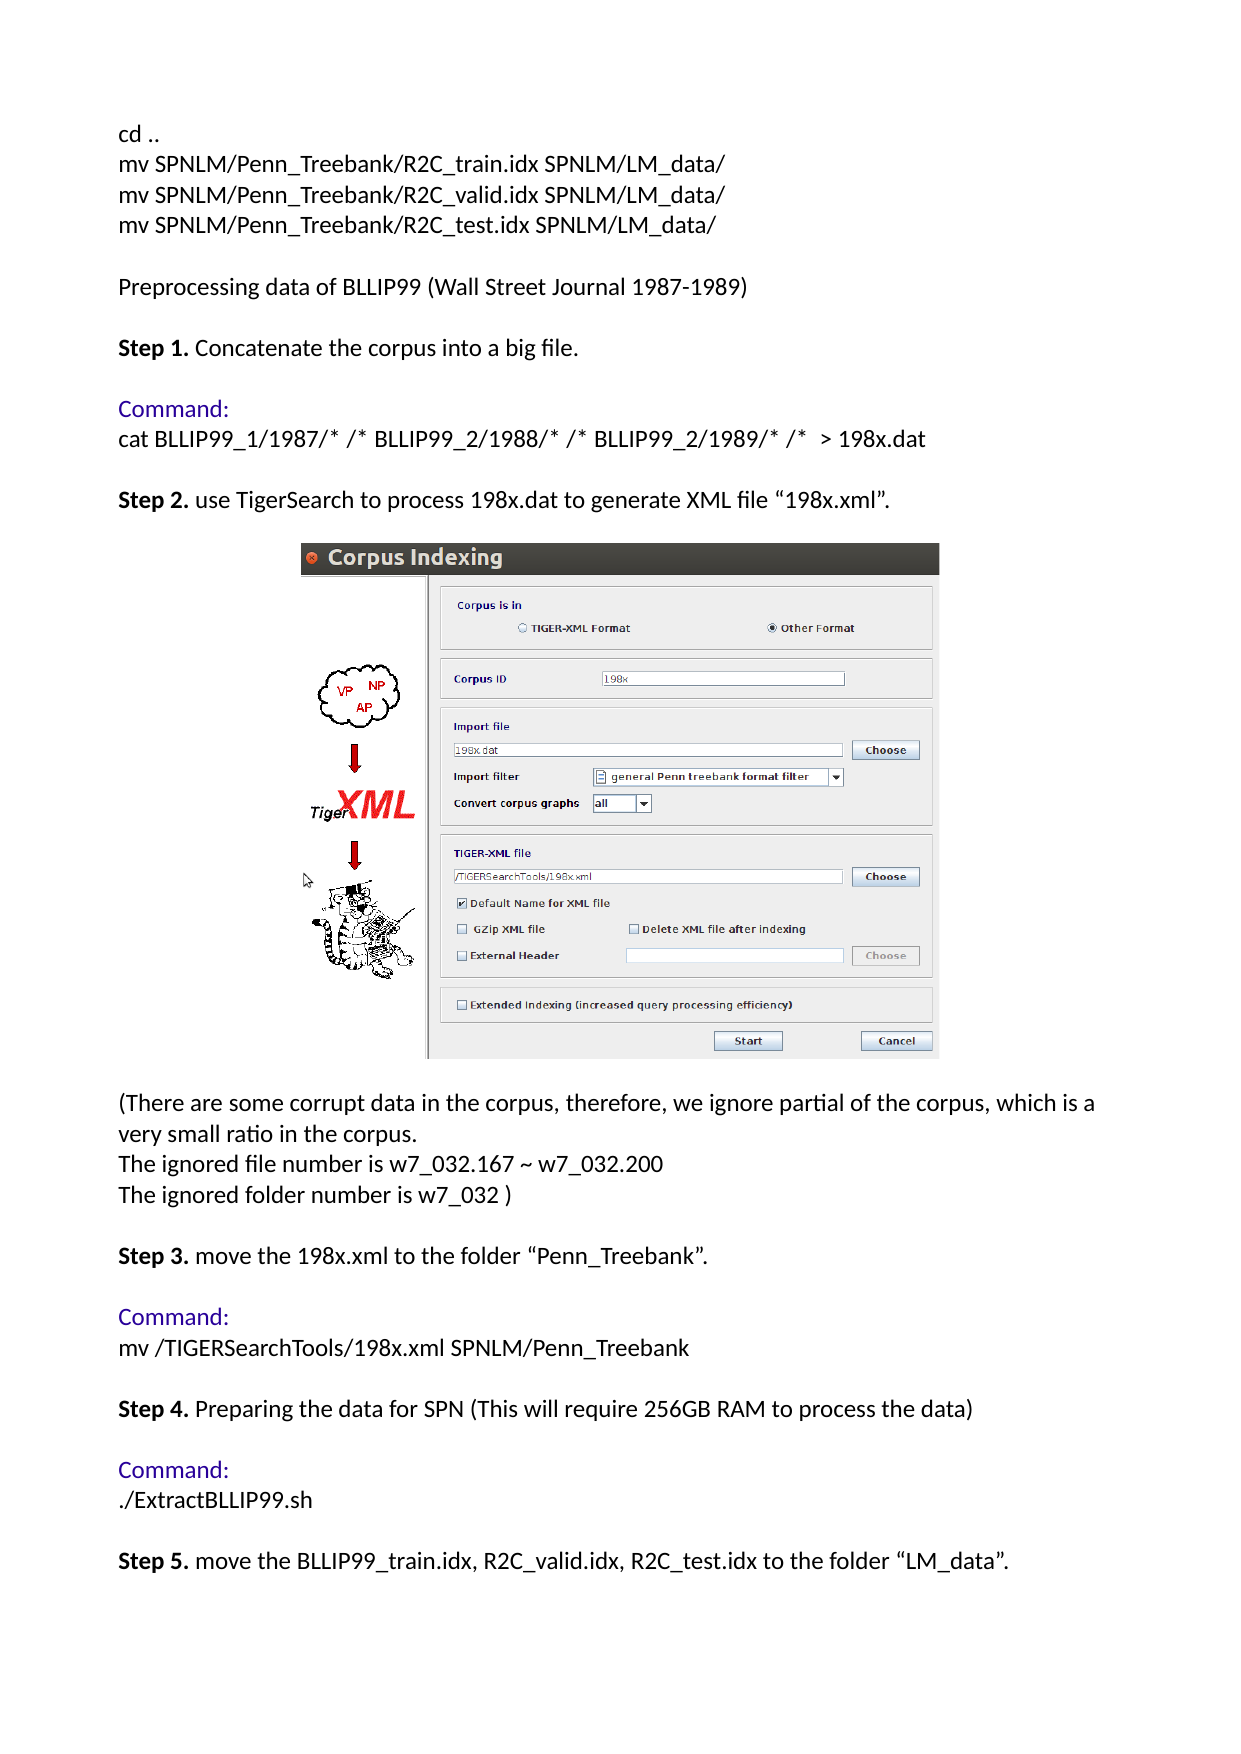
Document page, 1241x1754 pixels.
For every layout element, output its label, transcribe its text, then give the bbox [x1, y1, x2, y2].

picture [301, 543, 940, 1059]
text cd .. mv SPNLM/Penn_Treebank/R2C_train.idx SPNLM/LM_data/ mv SPNLM/Penn_Treebank/R2C_valid.idx SPNLM/LM_data/ mv SPNLM/Penn_Treebank/R2C_test.idx SPNLM/LM_data/ [118, 118, 1122, 240]
text The ignored folder number is w7_032 ) [118, 1179, 1122, 1240]
text Step 3. move the 198x.xml to the folder “Penn_Treebank”. Command: mv /TIGERSearchTools/198x.xml SPNLM/Penn_Treebank [118, 1240, 1122, 1393]
text The ignored file number is w7_032.167 ~ w7_032.200 [118, 1149, 1122, 1179]
text Step 4. Preparing the data for SPN (This will require 256GB RAM to process the data) Command: ./ExtractBLLIP99.sh [118, 1393, 1122, 1545]
text Step 5. move the BLLIP99_train.idx, R2C_valid.idx, R2C_test.idx to the folder “LM_data”. [118, 1545, 1122, 1606]
text Preprocessing data of BLLIP99 (Wall Street Journal 1987-1989) [118, 271, 1122, 301]
text Step 1. Concatenate the corpus into a big file. Command: cat BLLIP99_1/1987/* /* BLLIP99_2/1988/* /* BLLIP99_2/1989/* /* > 198x.dat [118, 332, 1122, 484]
text (There are some corrupt data in the corpus, therefore, we ignore partial of the corpus, which is a very small ratio in the corpus. [118, 1088, 1122, 1149]
text Step 2. use TigerSearch to process 198x.dat to generate XML file “198x.xml”. [118, 484, 1122, 515]
